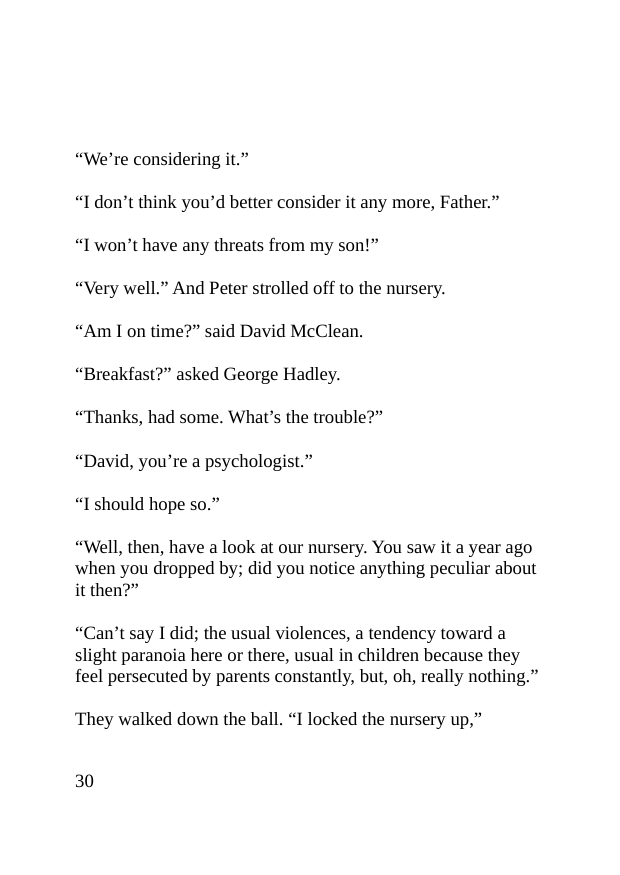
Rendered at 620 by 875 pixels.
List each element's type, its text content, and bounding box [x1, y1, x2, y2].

text “We’re considering it.” “I don’t think you’d better consider it any more, Father.” “I won’t have any threats from my son!” “Very well.” And Peter strolled off to the nursery. “Am I on time?” said David McClean. “Breakfast?” asked George Hadley. “Thanks, had some. What’s the trouble?” “David, you’re a psychologist.” “I should hope so.” “Well, then, have a look at our nursery. You saw it a year ago when you dropped by; did you notice anything peculiar about it then?” “Can’t say I did; the usual violences, a tendency toward a slight paranoia here or there, usual in children because they feel persecuted by parents constantly, but, oh, really nothing.” They walked down the ball. “I locked the nursery up,” [75, 126, 544, 730]
